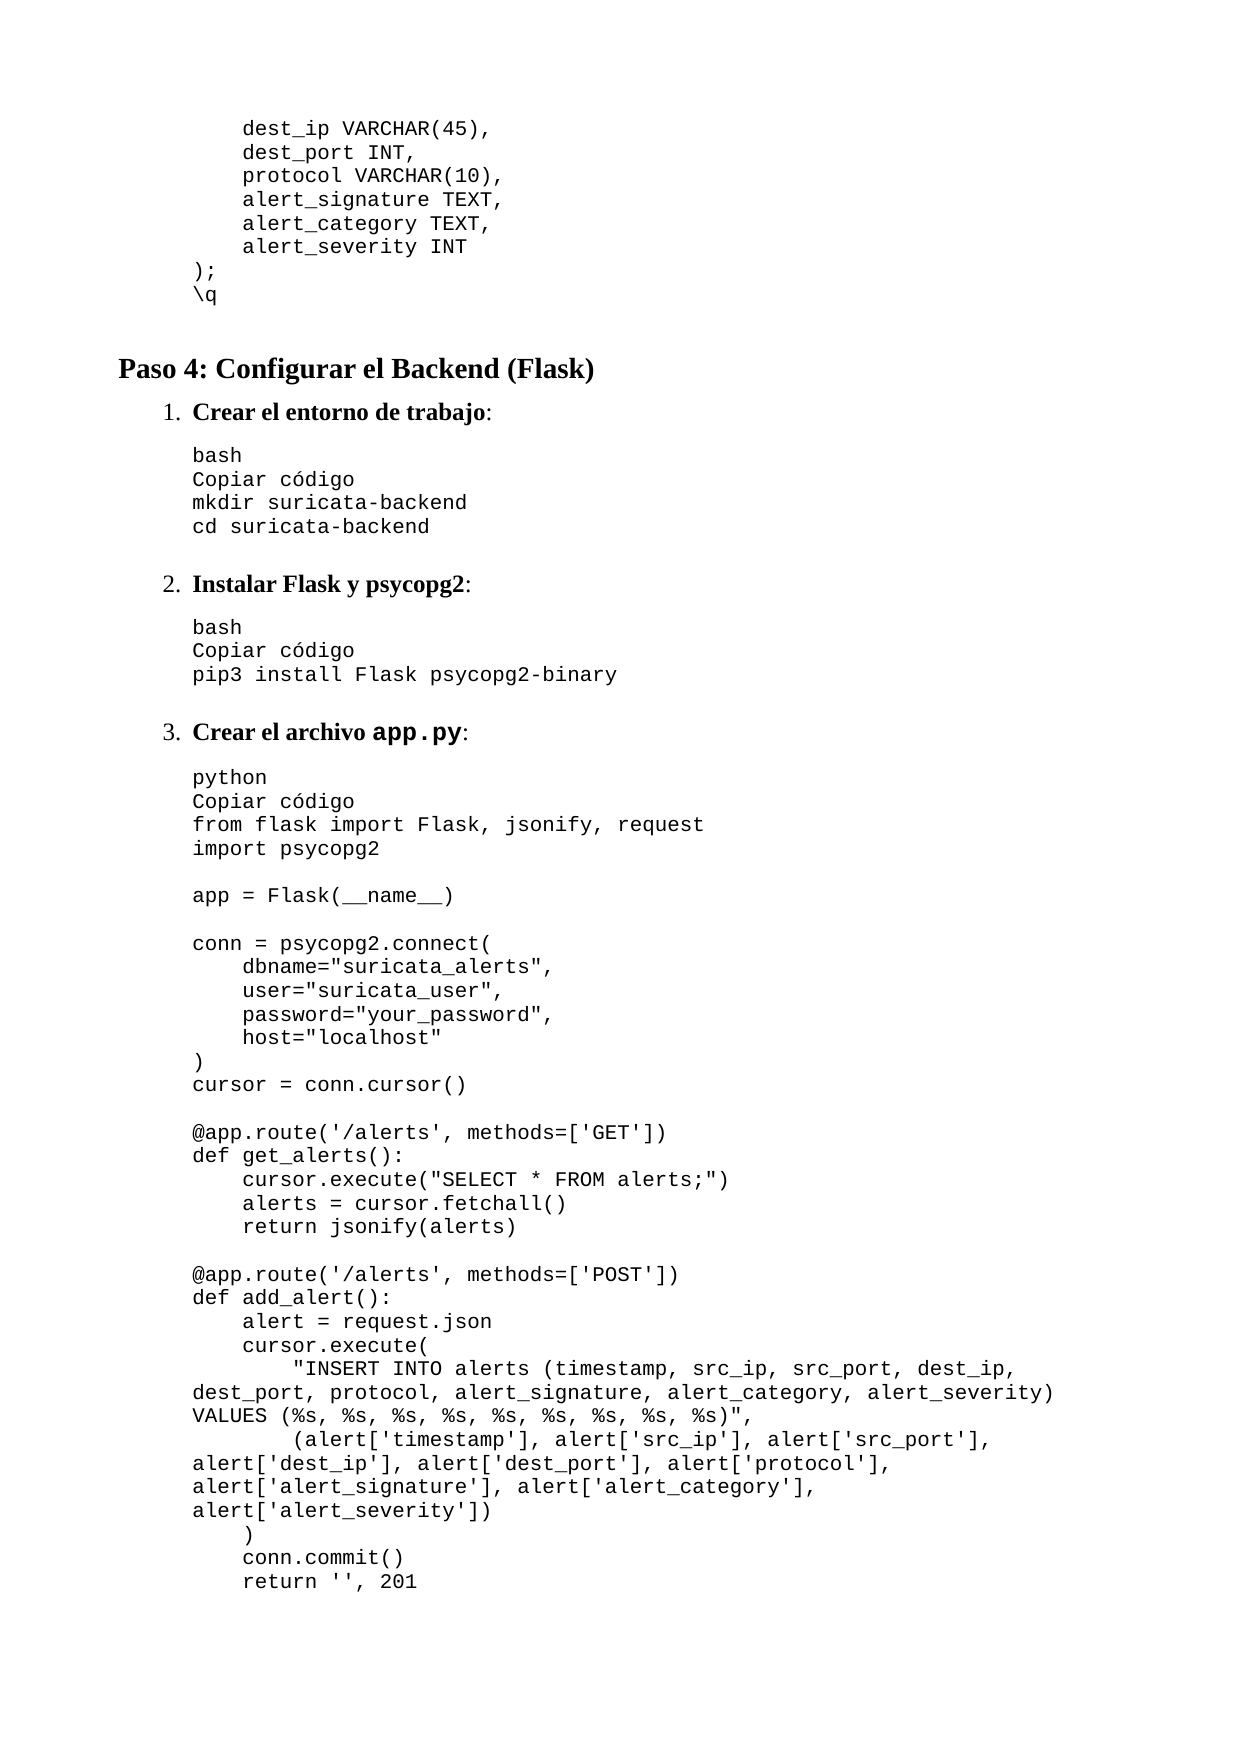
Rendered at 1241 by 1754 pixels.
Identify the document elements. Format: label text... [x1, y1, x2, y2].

list dbname="suricata_alerts", [162, 956, 1122, 980]
list def get_alerts(): [162, 1145, 1122, 1169]
list @app.route('/alerts', methods=['POST']) [162, 1264, 1122, 1287]
list Instalar Flask y psycopg2: [162, 569, 1122, 598]
list ) [162, 1524, 1122, 1547]
list protocol VARCHAR(10), [162, 165, 1122, 189]
list cd suricata-backend [162, 516, 1122, 539]
list mkdir suricata-backend [162, 492, 1122, 516]
list @app.route('/alerts', methods=['GET']) [162, 1122, 1122, 1145]
list Crear el entorno de trabajo: [162, 397, 1122, 426]
list dest_ip VARCHAR(45), [162, 118, 1122, 142]
list import psycopg2 [162, 838, 1122, 862]
subtitle Paso 4: Configurar el Backend (Flask) [118, 351, 1122, 385]
list alert = request.json [162, 1311, 1122, 1334]
list password="your_password", [162, 1003, 1122, 1027]
list ) [162, 1051, 1122, 1074]
list cursor.execute("SELECT * FROM alerts;") [162, 1169, 1122, 1193]
list pip3 install Flask psycopg2-binary [162, 664, 1122, 688]
list cursor.execute( [162, 1334, 1122, 1358]
list conn.commit() [162, 1547, 1122, 1571]
list \q [162, 284, 1122, 307]
list return '', 201 [162, 1571, 1122, 1595]
list dest_port INT, [162, 142, 1122, 165]
list cursor = conn.cursor() [162, 1074, 1122, 1098]
list ); [162, 260, 1122, 284]
list bash [162, 617, 1122, 640]
list app = Flask(__name__) [162, 885, 1122, 909]
list Copiar código [162, 640, 1122, 664]
list alerts = cursor.fetchall() [162, 1193, 1122, 1216]
list alert_category TEXT, [162, 213, 1122, 236]
list alert_severity INT [162, 236, 1122, 260]
list Copiar código [162, 469, 1122, 492]
list host="localhost" [162, 1027, 1122, 1051]
list (alert['timestamp'], alert['src_ip'], alert['src_port'], alert['dest_ip'], alert['dest_port'], alert['protocol'], alert['alert_signature'], alert['alert_category'], alert['alert_severity']) [162, 1429, 1122, 1524]
list conn = psycopg2.connect( [162, 933, 1122, 956]
list bash [162, 445, 1122, 469]
list alert_signature TEXT, [162, 189, 1122, 213]
list python [162, 767, 1122, 791]
list def add_alert(): [162, 1287, 1122, 1311]
list return jsonify(alerts) [162, 1216, 1122, 1240]
list Crear el archivo app.py: [162, 717, 1122, 748]
list from flask import Flask, jsonify, request [162, 814, 1122, 838]
list "INSERT INTO alerts (timestamp, src_ip, src_port, dest_ip, dest_port, protocol, alert_signature, alert_category, alert_severity) VALUES (%s, %s, %s, %s, %s, %s, %s, %s, %s)", [162, 1358, 1122, 1429]
list Copiar código [162, 791, 1122, 814]
list user="suricata_user", [162, 980, 1122, 1003]
